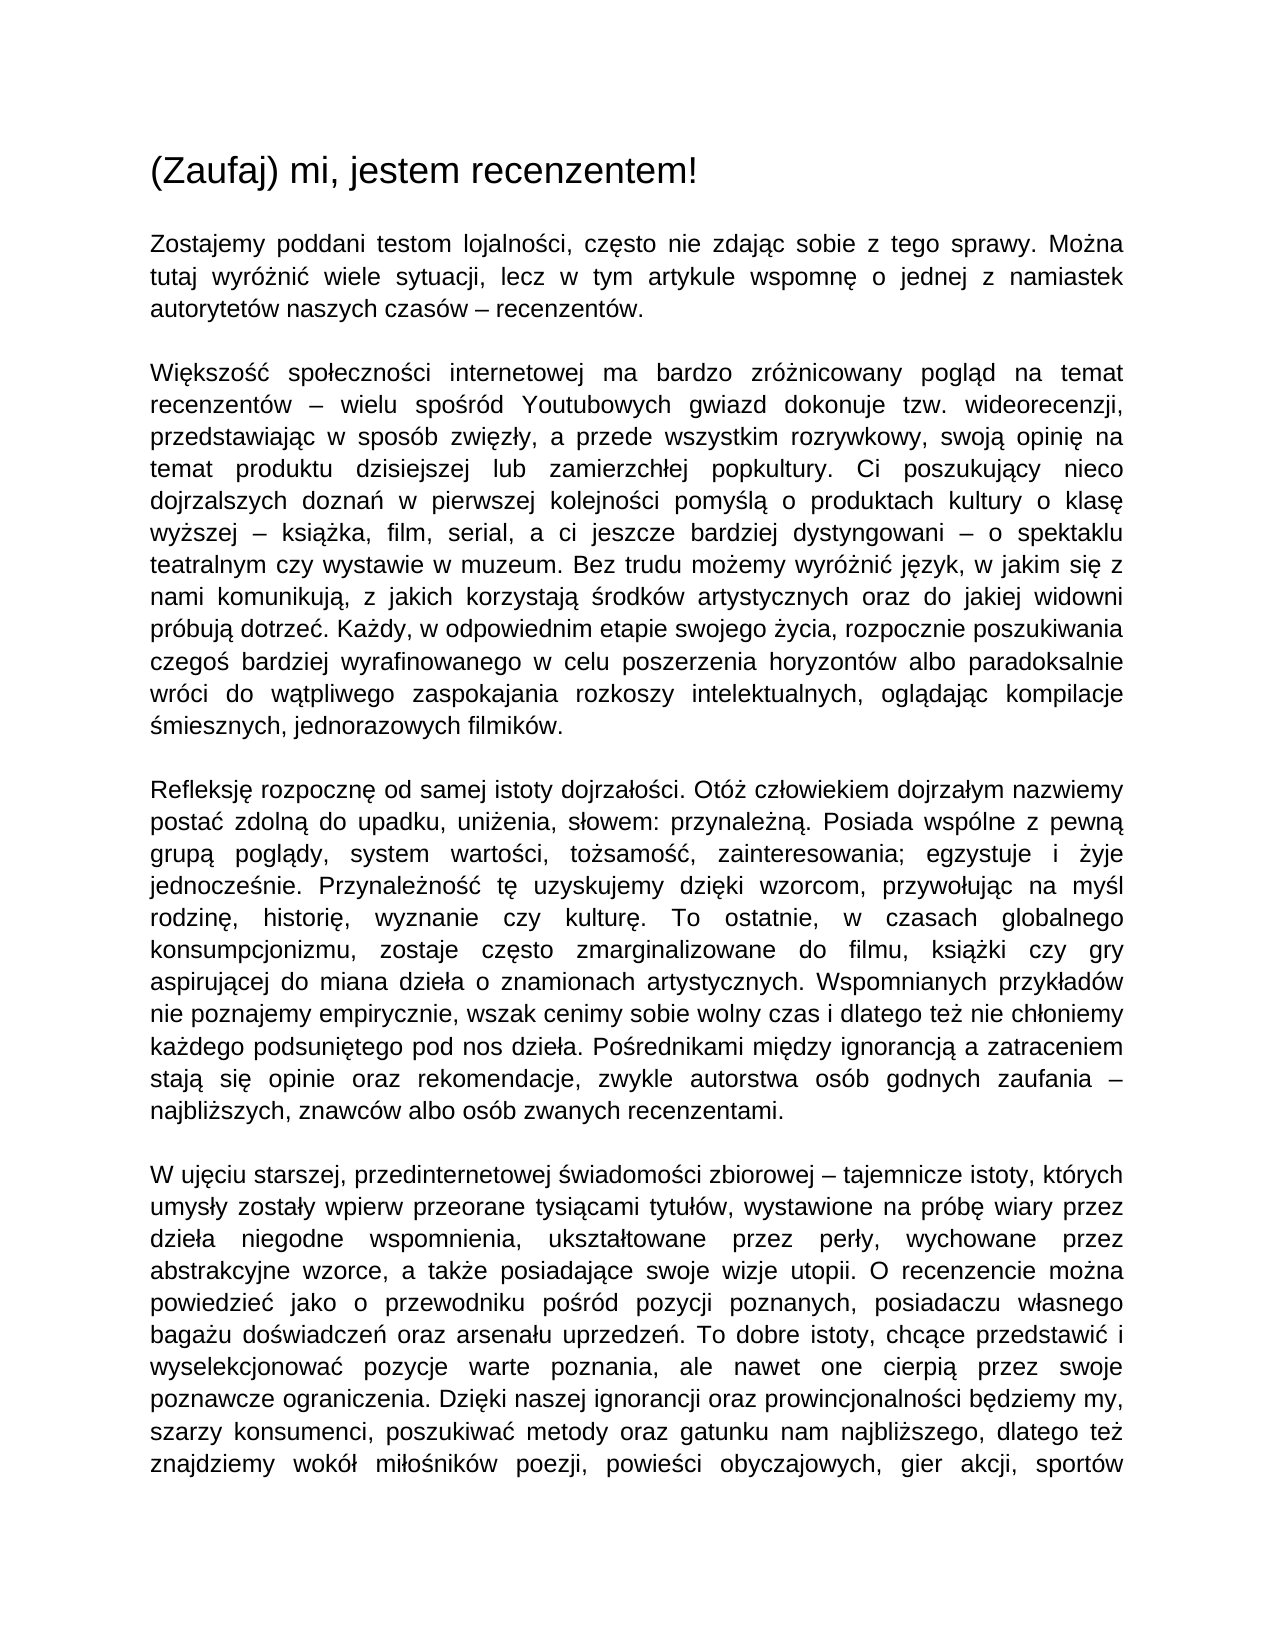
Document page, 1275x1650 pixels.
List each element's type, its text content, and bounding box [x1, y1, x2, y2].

text (Zaufaj) mi, jestem recenzentem! [150, 150, 1125, 192]
text Zostajemy poddani testom lojalności, często nie zdając sobie z tego sprawy. Można tutaj wyróżnić wiele sytuacji, lecz w tym artykule wspomnę o jednej z namiastek autorytetów naszych czasów – recenzentów. [150, 230, 1125, 322]
text W ujęciu starszej, przedinternetowej świadomości zbiorowej – tajemnicze istoty, których umysły zostały wpierw przeorane tysiącami tytułów, wystawione na próbę wiary przez dzieła niegodne wspomnienia, ukształtowane przez perły, wychowane przez abstrakcyjne wzorce, a także posiadające swoje wizje utopii. O recenzencie można powiedzieć jako o przewodniku pośród pozycji poznanych, posiadaczu własnego bagażu doświadczeń oraz arsenału uprzedzeń. To dobre istoty, chcące przedstawić i wyselekcjonować pozycje warte poznania, ale nawet one cierpią przez swoje poznawcze ograniczenia. Dzięki naszej ignorancji oraz prowincjonalności będziemy my, szarzy konsumenci, poszukiwać metody oraz gatunku nam najbliższego, dlatego też znajdziemy wokół miłośników poezji, powieści obyczajowych, gier akcji, sportów [150, 1161, 1125, 1477]
text Większość społeczności internetowej ma bardzo zróżnicowany pogląd na temat recenzentów – wielu spośród Youtubowych gwiazd dokonuje tzw. wideorecenzji, przedstawiając w sposób zwięzły, a przede wszystkim rozrywkowy, swoją opinię na temat produktu dzisiejszej lub zamierzchłej popkultury. Ci poszukujący nieco dojrzalszych doznań w pierwszej kolejności pomyślą o produktach kultury o klasę wyższej – książka, film, serial, a ci jeszcze bardziej dystyngowani – o spektaklu teatralnym czy wystawie w muzeum. Bez trudu możemy wyróżnić język, w jakim się z nami komunikują, z jakich korzystają środków artystycznych oraz do jakiej widowni próbują dotrzeć. Każdy, w odpowiednim etapie swojego życia, rozpocznie poszukiwania czegoś bardziej wyrafinowanego w celu poszerzenia horyzontów albo paradoksalnie wróci do wątpliwego zaspokajania rozkoszy intelektualnych, oglądając kompilacje śmiesznych, jednorazowych filmików. [150, 358, 1125, 739]
text Refleksję rozpocznę od samej istoty dojrzałości. Otóż człowiekiem dojrzałym nazwiemy postać zdolną do upadku, uniżenia, słowem: przynależną. Posiada wspólne z pewną grupą poglądy, system wartości, tożsamość, zainteresowania; egzystuje i żyje jednocześnie. Przynależność tę uzyskujemy dzięki wzorcom, przywołując na myśl rodzinę, historię, wyznanie czy kulturę. To ostatnie, w czasach globalnego konsumpcjonizmu, zostaje często zmarginalizowane do filmu, książki czy gry aspirującej do miana dzieła o znamionach artystycznych. Wspomnianych przykładów nie poznajemy empirycznie, wszak cenimy sobie wolny czas i dlatego też nie chłoniemy każdego podsuniętego pod nos dzieła. Pośrednikami między ignorancją a zatraceniem stają się opinie oraz rekomendacje, zwykle autorstwa osób godnych zaufania – najbliższych, znawców albo osób zwanych recenzentami. [150, 776, 1125, 1124]
